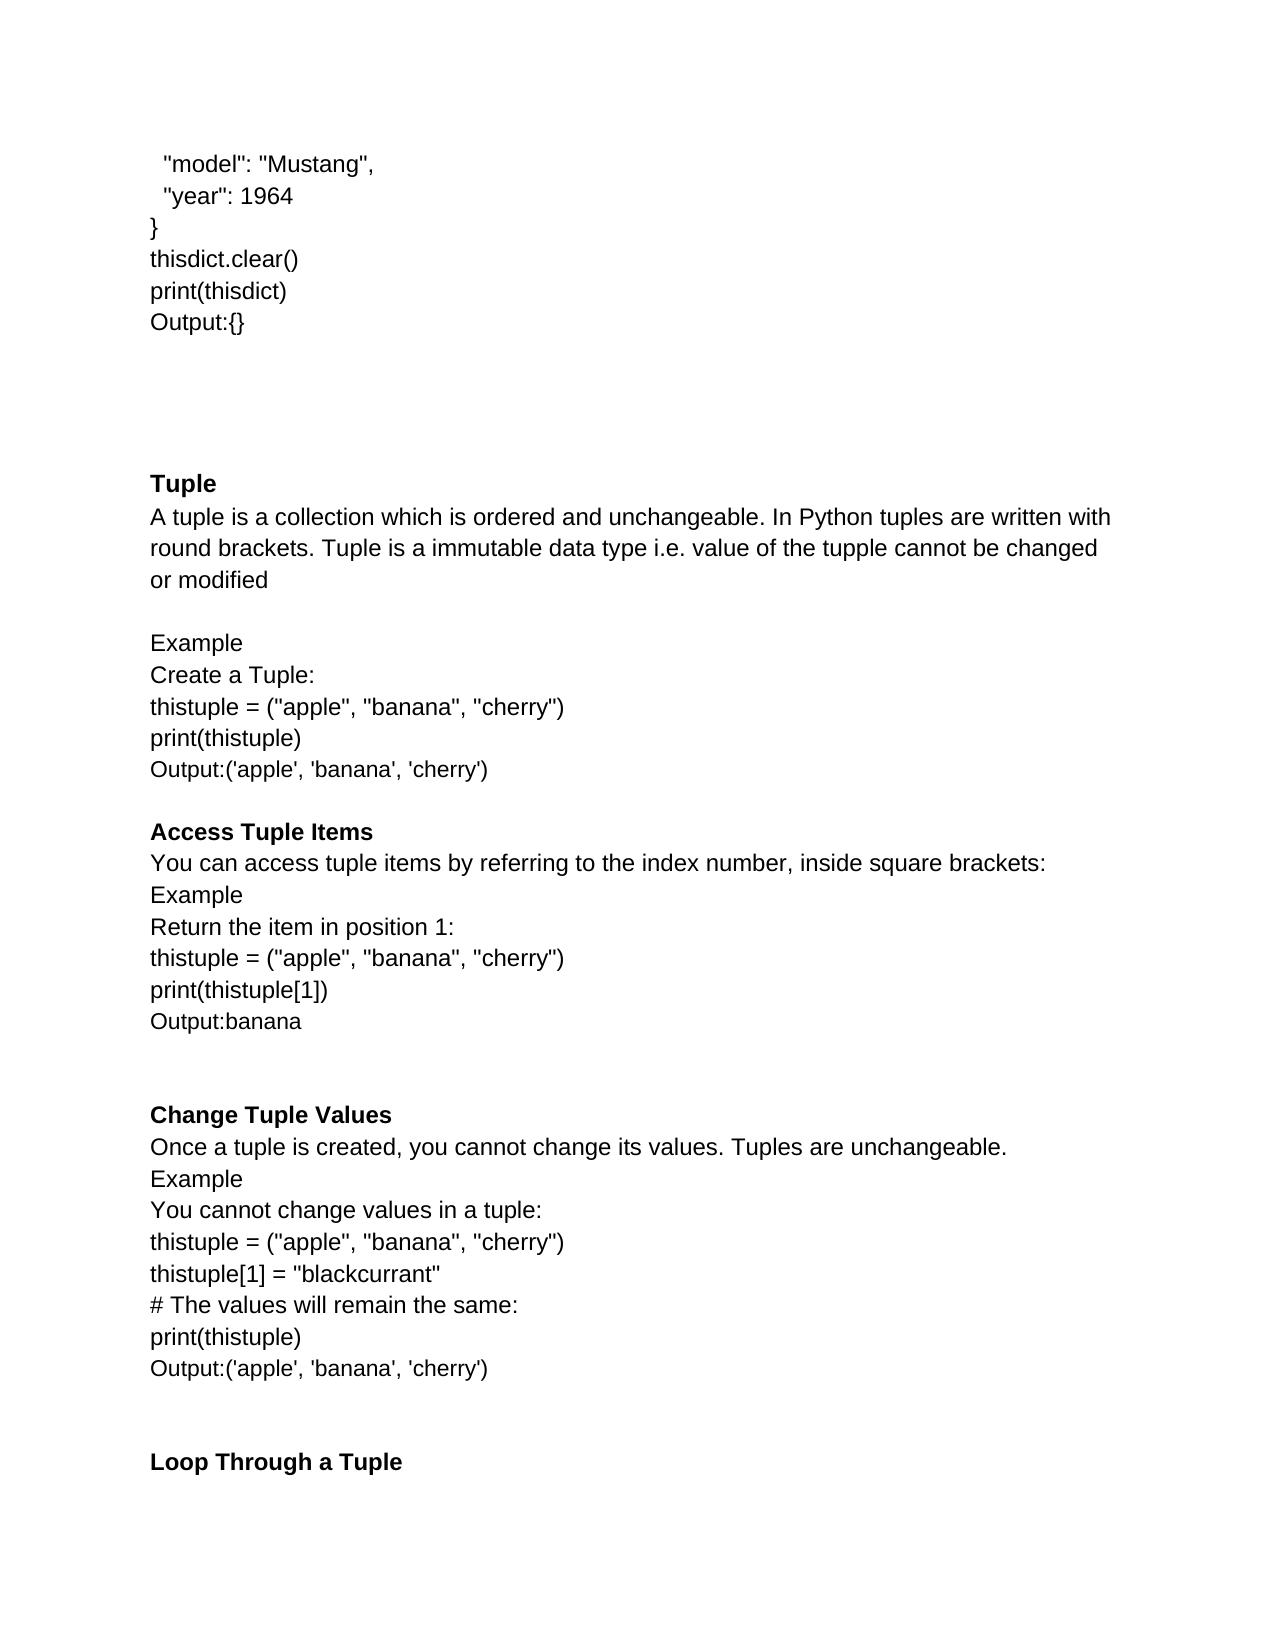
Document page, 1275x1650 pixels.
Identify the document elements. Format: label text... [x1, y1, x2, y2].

text print(thistuple[1]) [150, 976, 1125, 1003]
text Output:('apple', 'banana', 'cherry') [150, 1354, 1125, 1381]
text "model": "Mustang", [150, 150, 1125, 178]
text Output:('apple', 'banana', 'cherry') [150, 756, 1125, 782]
text Output:{} [150, 308, 1125, 336]
text # The values will remain the same: [150, 1291, 1125, 1319]
text print(thistuple) [150, 1323, 1125, 1350]
text A tuple is a collection which is ordered and unchangeable. In Python tuples are written with round brackets. Tuple is a immutable data type i.e. value of the tupple cannot be changed or modified [150, 502, 1125, 593]
text Loop Through a Tuple [150, 1448, 1125, 1476]
text print(thisdict) [150, 277, 1125, 304]
text } [150, 213, 1125, 241]
text Example [150, 1164, 1125, 1192]
text You cannot change values in a tuple: [150, 1196, 1125, 1224]
text Tuple [150, 469, 1125, 498]
text Example [150, 629, 1125, 657]
text Output:banana [150, 1008, 1125, 1034]
text Change Tuple Values [150, 1101, 1125, 1129]
text thistuple = ("apple", "banana", "cherry") [150, 692, 1125, 720]
text "year": 1964 [150, 182, 1125, 209]
text Example [150, 881, 1125, 908]
text thistuple = ("apple", "banana", "cherry") [150, 1228, 1125, 1255]
text thistuple = ("apple", "banana", "cherry") [150, 944, 1125, 972]
text thisdict.clear() [150, 245, 1125, 273]
text Create a Tuple: [150, 661, 1125, 688]
text thistuple[1] = "blackcurrant" [150, 1259, 1125, 1287]
text Access Tuple Items [150, 818, 1125, 845]
text Once a tuple is created, you cannot change its values. Tuples are unchangeable. [150, 1133, 1125, 1160]
text print(thistuple) [150, 724, 1125, 752]
text Return the item in position 1: [150, 913, 1125, 940]
text You can access tuple items by referring to the index number, inside square brackets: [150, 849, 1125, 877]
